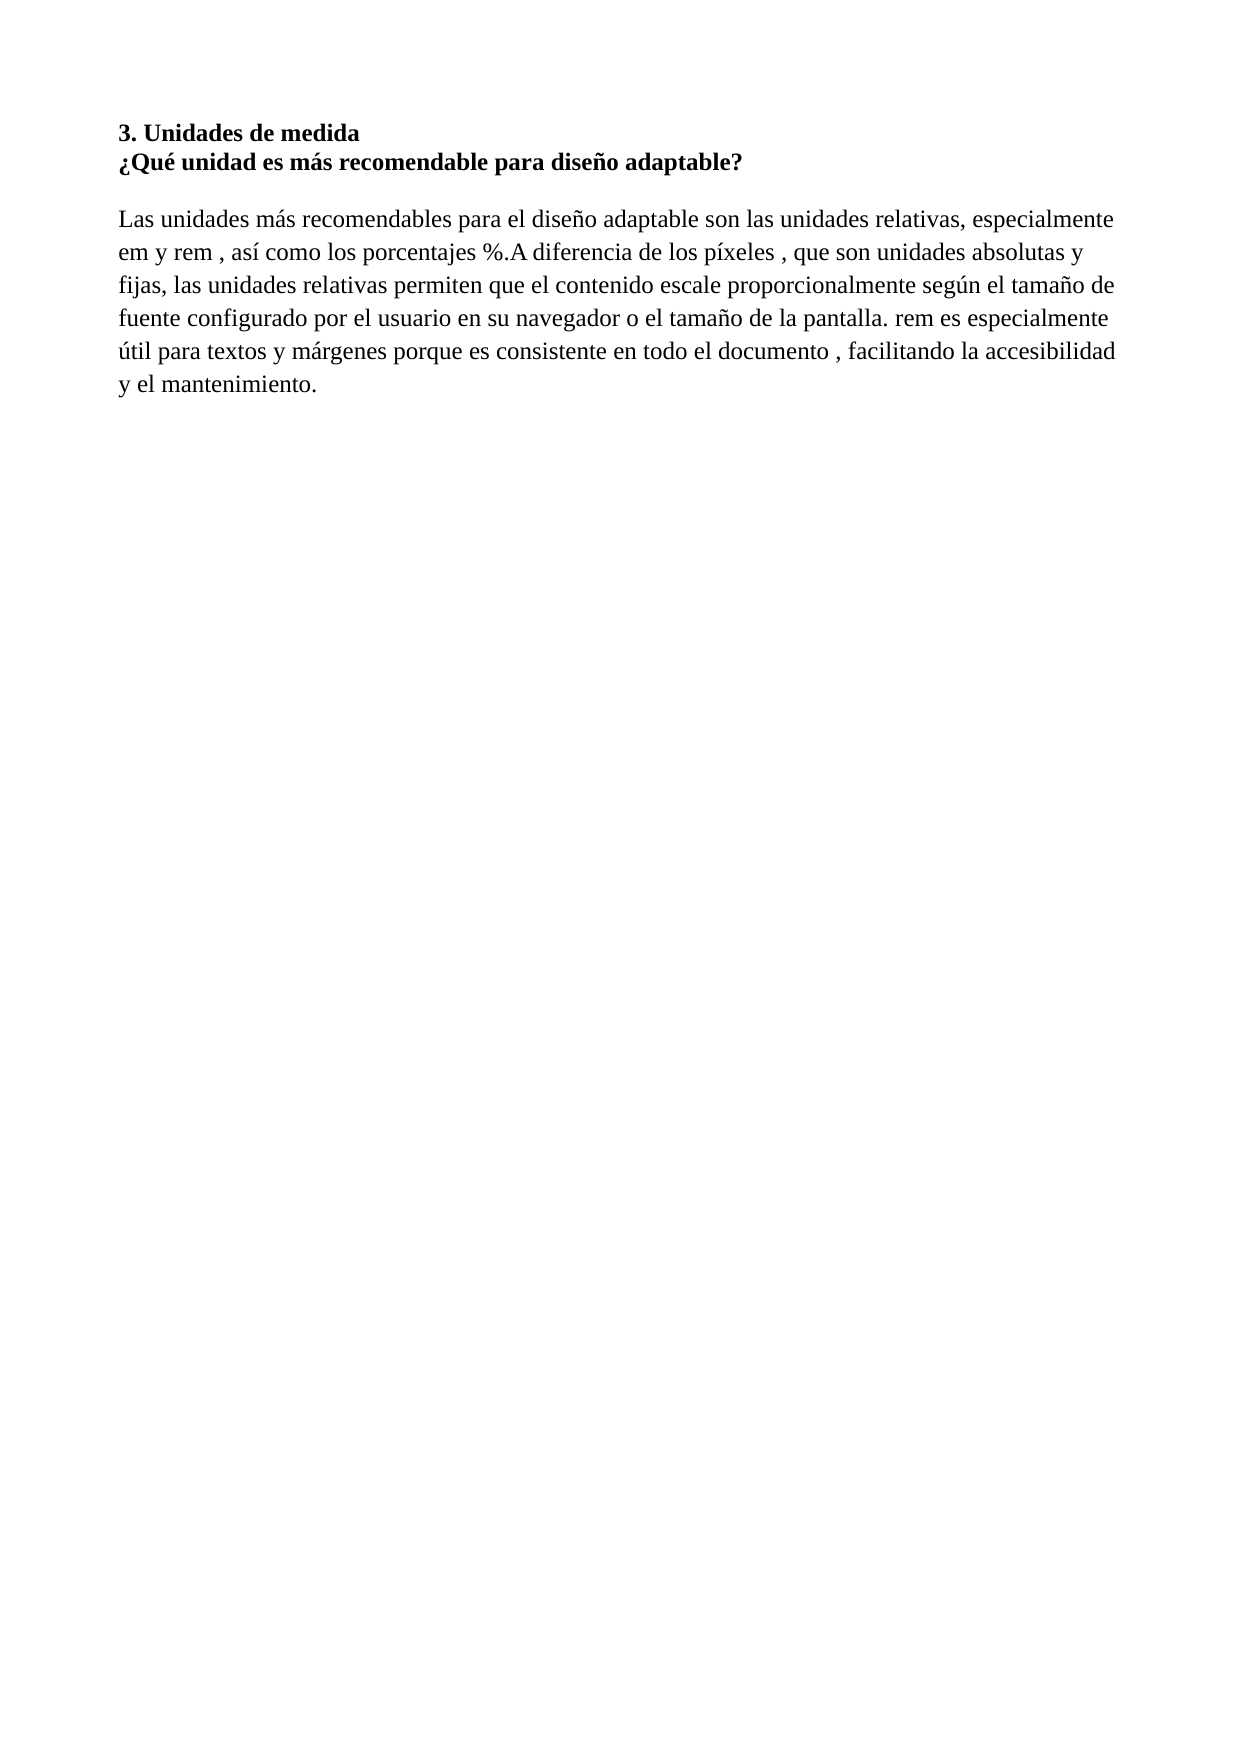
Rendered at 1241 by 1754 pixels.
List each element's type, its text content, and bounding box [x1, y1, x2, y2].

text ¿Qué unidad es más recomendable para diseño adaptable? [118, 147, 1122, 176]
text Las unidades más recomendables para el diseño adaptable son las unidades relativas, especialmente em y rem , así como los porcentajes %.A diferencia de los píxeles , que son unidades absolutas y fijas, las unidades relativas permiten que el contenido escale proporcionalmente según el tamaño de fuente configurado por el usuario en su navegador o el tamaño de la pantalla. rem es especialmente útil para textos y márgenes porque es consistente en todo el documento , facilitando la accesibilidad y el mantenimiento. [118, 204, 1122, 398]
text 3. Unidades de medida [118, 118, 1122, 147]
